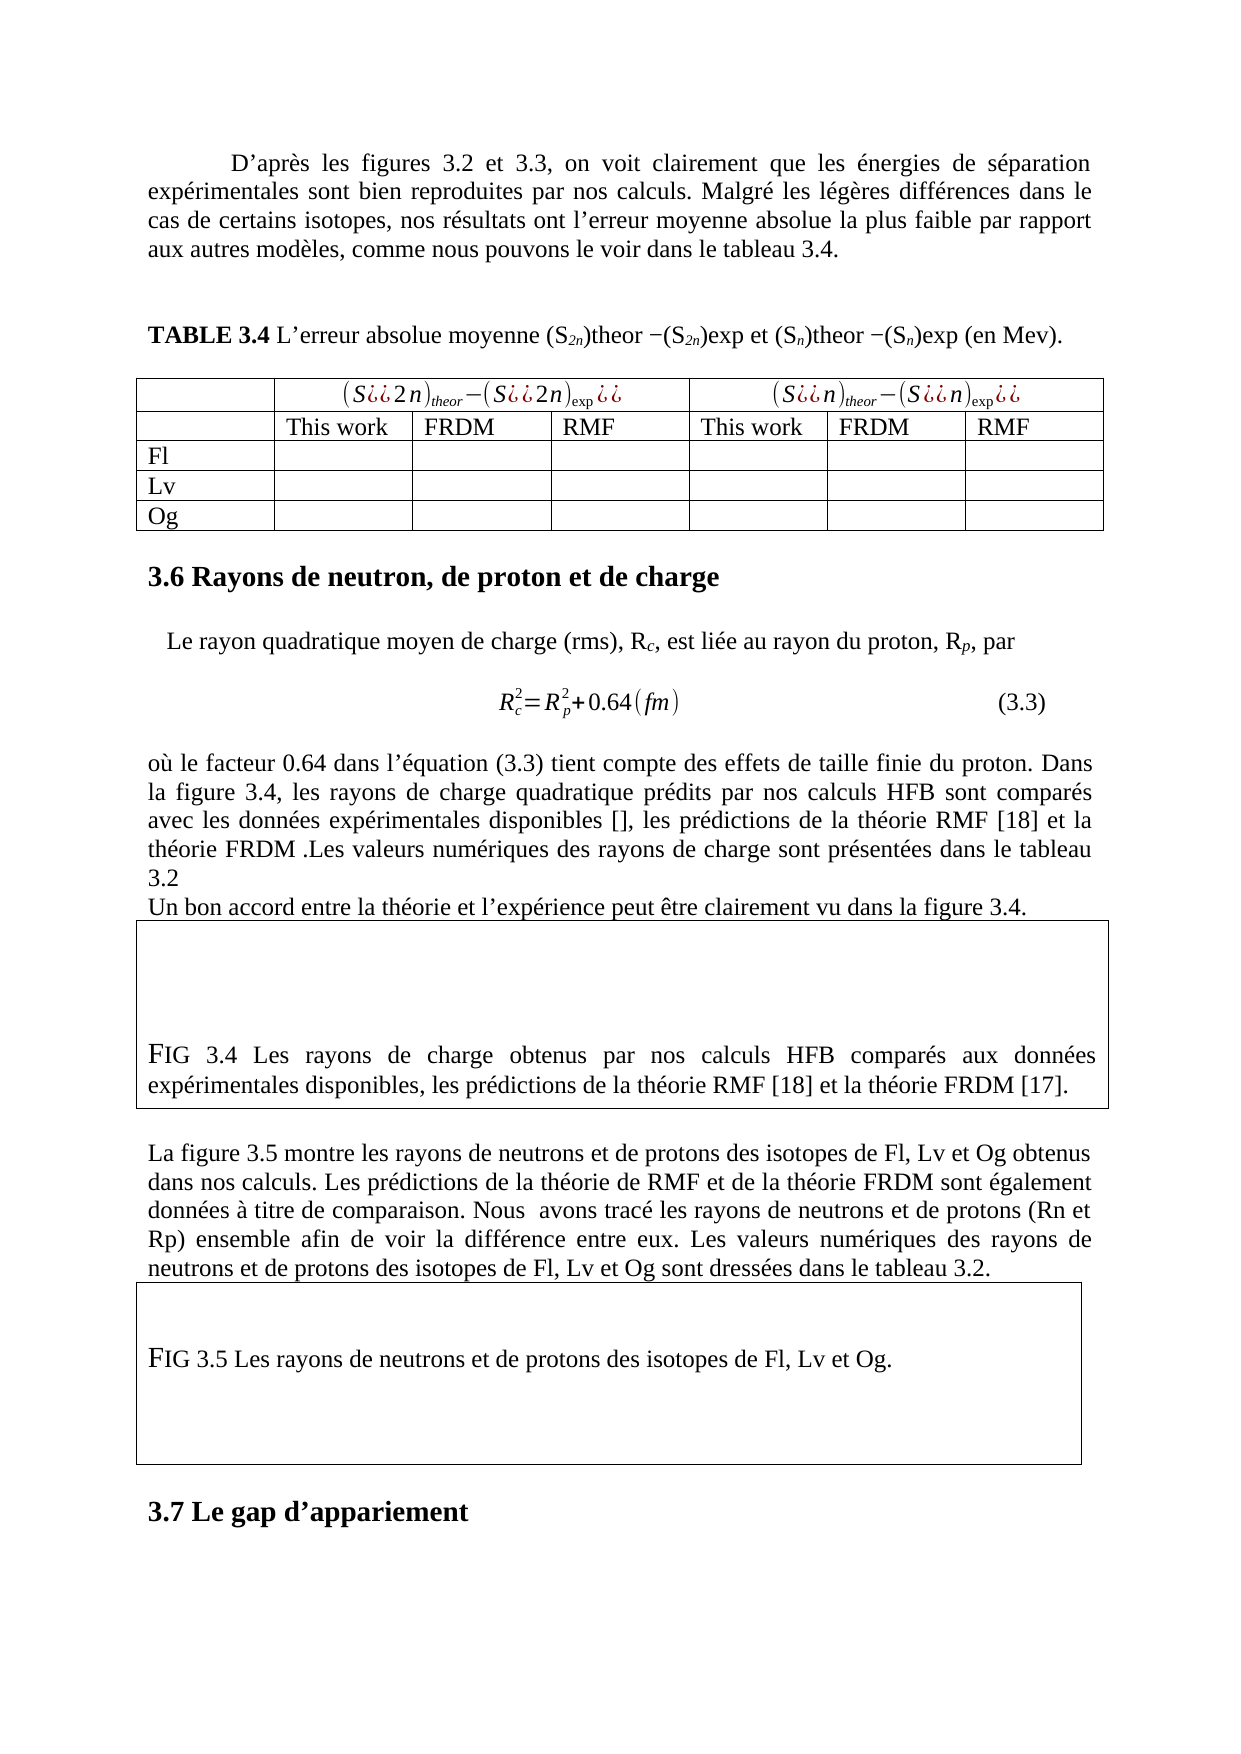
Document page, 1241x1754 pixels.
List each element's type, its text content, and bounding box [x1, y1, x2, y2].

table_cell [552, 471, 689, 500]
table_cell Og [137, 501, 274, 530]
text où le facteur 0.64 dans l’équation (3.3) tient compte des effets de taille finie du proton. Dans la figure 3.4, les rayons de charge quadratique prédits par nos calculs HFB sont comparés avec les données expérimentales disponibles [], les prédictions de la théorie RMF [18] et la théorie FRDM .Les valeurs numériques des rayons de charge sont présentées dans le tableau 3.2 [148, 748, 1093, 892]
table_cell [828, 471, 965, 500]
text Un bon accord entre la théorie et l’expérience peut être clairement vu dans la figure 3.4. [148, 892, 1093, 920]
table_cell FRDM [828, 412, 965, 440]
text La figure 3.5 montre les rayons de neutrons et de protons des isotopes de Fl, Lv et Og obtenus dans nos calculs. Les prédictions de la théorie de RMF et de la théorie FRDM sont également données à titre de comparaison. Nous avons tracé les rayons de neutrons et de protons (Rn et Rp) ensemble afin de voir la différence entre eux. Les valeurs numériques des rayons de neutrons et de protons des isotopes de Fl, Lv et Og sont dressées dans le tableau 3.2. [148, 1138, 1093, 1282]
table_cell [552, 441, 689, 470]
table_cell This work [690, 412, 827, 440]
table_cell [690, 501, 827, 530]
table_cell [552, 501, 689, 530]
table_header [137, 379, 274, 411]
table_cell Fl [137, 441, 274, 470]
table_cell [413, 501, 551, 530]
table_cell This work [275, 412, 412, 440]
text TABLE 3.4 L’erreur absolue moyenne (S2n)theor −(S2n)exp et (Sn)theor −(Sn)exp (en Mev). [148, 320, 1093, 349]
table_cell [137, 412, 274, 440]
table_cell [413, 441, 551, 470]
table_header FIG 3.4 Les rayons de charge obtenus par nos calculs HFB comparés aux données expérimentales disponibles, les prédictions de la théorie RMF [18] et la théorie FRDM [17]. [137, 921, 1108, 1108]
table_cell [275, 501, 412, 530]
table_cell [275, 441, 412, 470]
text Le rayon quadratique moyen de charge (rms), Rc, est liée au rayon du proton, Rp, par [148, 622, 1093, 655]
table_cell Lv [137, 471, 274, 500]
table_header FIG 3.5 Les rayons de neutrons et de protons des isotopes de Fl, Lv et Og. [137, 1283, 1081, 1464]
text 3.6 Rayons de neutron, de proton et de charge [148, 559, 1093, 593]
table_cell [828, 501, 965, 530]
table_header [275, 379, 689, 411]
text D’après les figures 3.2 et 3.3, on voit clairement que les énergies de séparation expérimentales sont bien reproduites par nos calculs. Malgré les légères différences dans le cas de certains isotopes, nos résultats ont l’erreur moyenne absolue la plus faible par rapport aux autres modèles, comme nous pouvons le voir dans le tableau 3.4. [148, 148, 1093, 263]
table_cell [690, 471, 827, 500]
table_cell [966, 441, 1103, 470]
table_cell RMF [966, 412, 1103, 440]
table_cell RMF [552, 412, 689, 440]
table_cell [828, 441, 965, 470]
table_cell [275, 471, 412, 500]
text 3.7 Le gap d’appariement [148, 1494, 1093, 1528]
table_cell FRDM [413, 412, 551, 440]
table_header [690, 379, 1103, 411]
text (3.3) [148, 684, 1093, 719]
table_cell [413, 471, 551, 500]
table_cell [966, 501, 1103, 530]
table_cell [690, 441, 827, 470]
table_cell [966, 471, 1103, 500]
